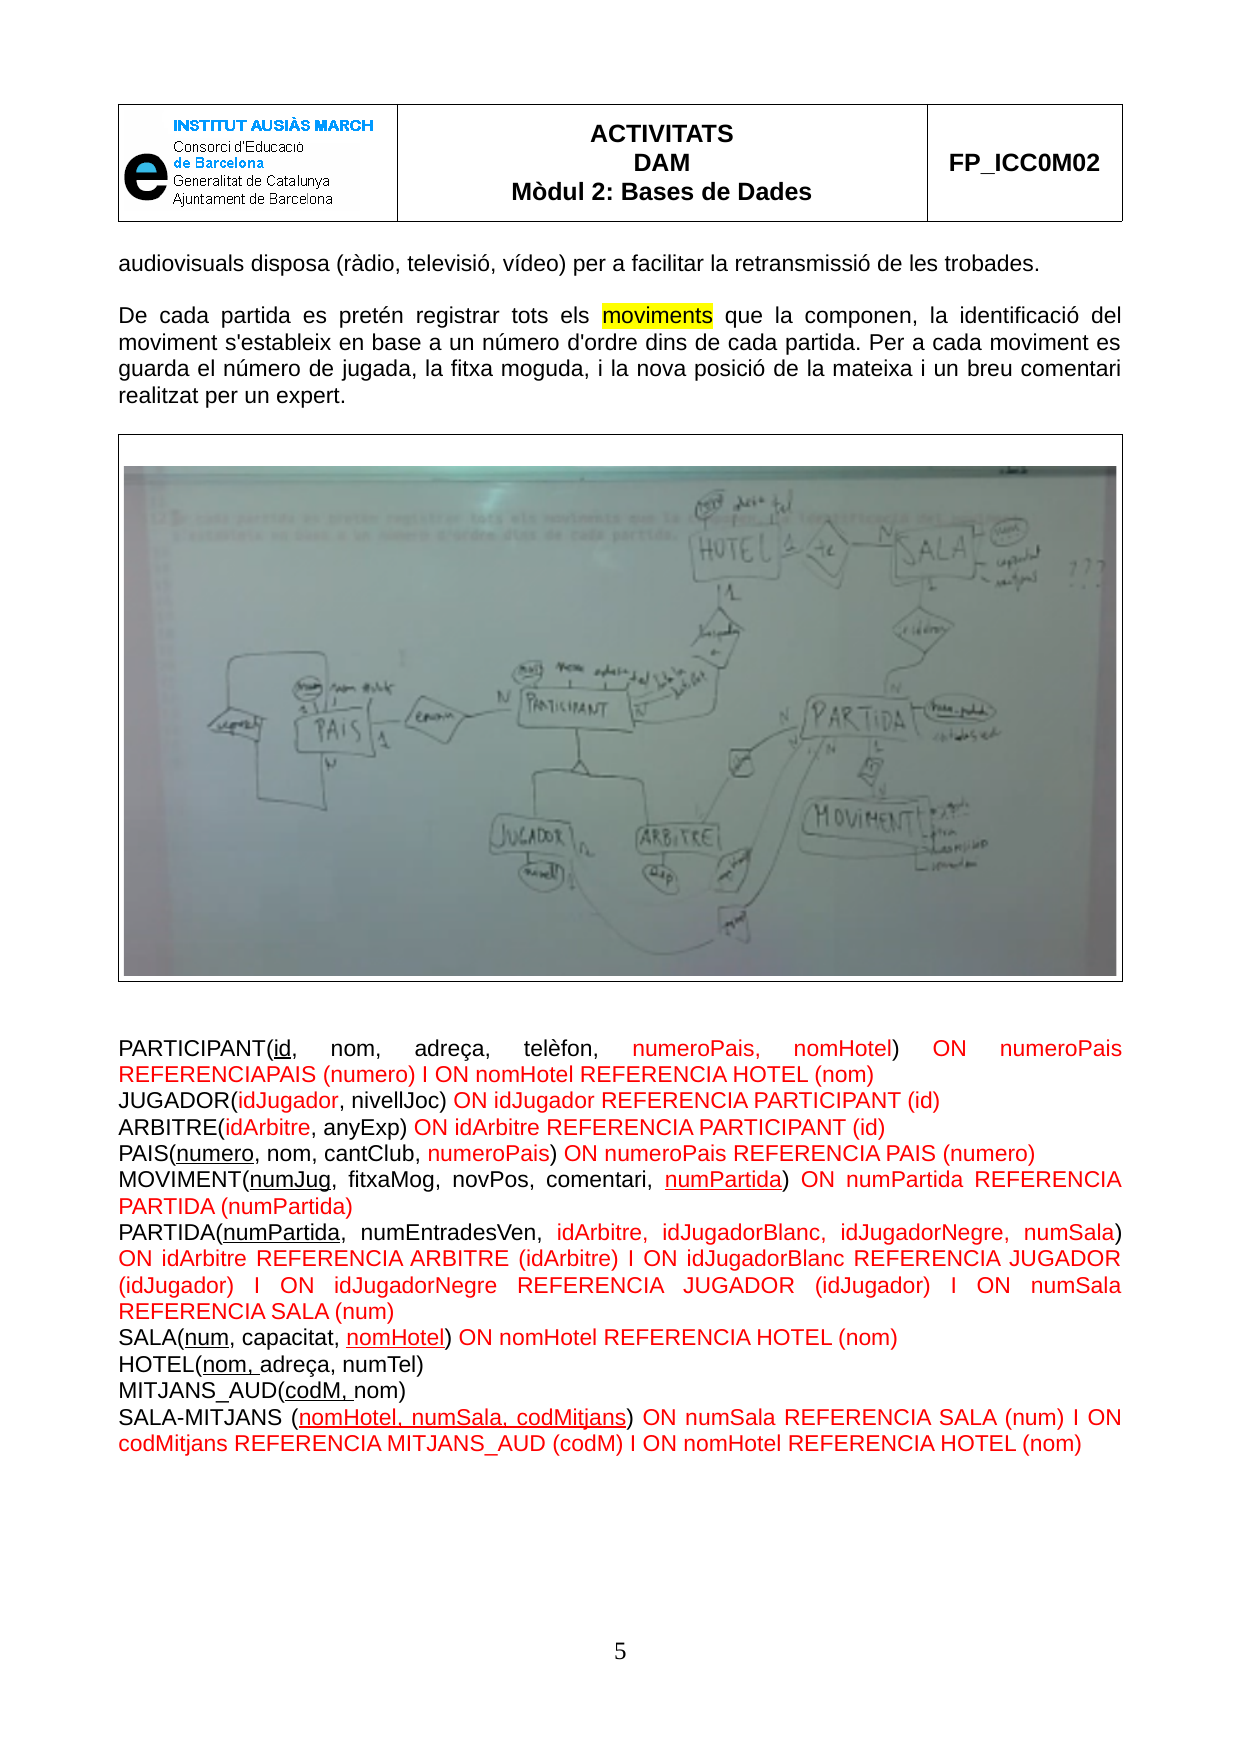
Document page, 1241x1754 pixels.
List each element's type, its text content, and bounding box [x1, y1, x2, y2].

text audiovisuals disposa (ràdio, televisió, vídeo) per a facilitar la retransmissió de les trobades. [118, 250, 1122, 276]
text SALA(num, capacitat, nomHotel) ON nomHotel REFERENCIA HOTEL (nom) [118, 1324, 1122, 1351]
text ARBITRE(idArbitre, anyExp) ON idArbitre REFERENCIA PARTICIPANT (id) [118, 1113, 1122, 1140]
text PAIS(numero, nom, cantClub, numeroPais) ON numeroPais REFERENCIA PAIS (numero) [118, 1140, 1122, 1166]
text PARTICIPANT(id, nom, adreça, telèfon, numeroPais, nomHotel) ON numeroPais REFERENCIAPAIS (numero) I ON nomHotel REFERENCIA HOTEL (nom) [118, 1034, 1122, 1087]
text PARTIDA(numPartida, numEntradesVen, idArbitre, idJugadorBlanc, idJugadorNegre, numSala) ON idArbitre REFERENCIA ARBITRE (idArbitre) I ON idJugadorBlanc REFERENCIA JUGADOR (idJugador) I ON idJugadorNegre REFERENCIA JUGADOR (idJugador) I ON numSala REFERENCIA SALA (num) [118, 1219, 1122, 1324]
text SALA-MITJANS (nomHotel, numSala, codMitjans) ON numSala REFERENCIA SALA (num) I ON codMitjans REFERENCIA MITJANS_AUD (codM) I ON nomHotel REFERENCIA HOTEL (nom) [118, 1403, 1122, 1456]
table_header [119, 435, 1122, 981]
text MITJANS_AUD(codM, nom) [118, 1377, 1122, 1403]
text MOVIMENT(numJug, fitxaMog, novPos, comentari, numPartida) ON numPartida REFERENCIA PARTIDA (numPartida) [118, 1166, 1122, 1219]
text JUGADOR(idJugador, nivellJoc) ON idJugador REFERENCIA PARTICIPANT (id) [118, 1087, 1122, 1113]
text De cada partida es pretén registrar tots els moviments que la componen, la identificació del moviment s'estableix en base a un número d'ordre dins de cada partida. Per a cada moviment es guarda el número de jugada, la fitxa moguda, i la nova posició de la mateixa i un breu comentari realitzat per un expert. [118, 302, 1122, 408]
text HOTEL(nom, adreça, numTel) [118, 1351, 1122, 1377]
